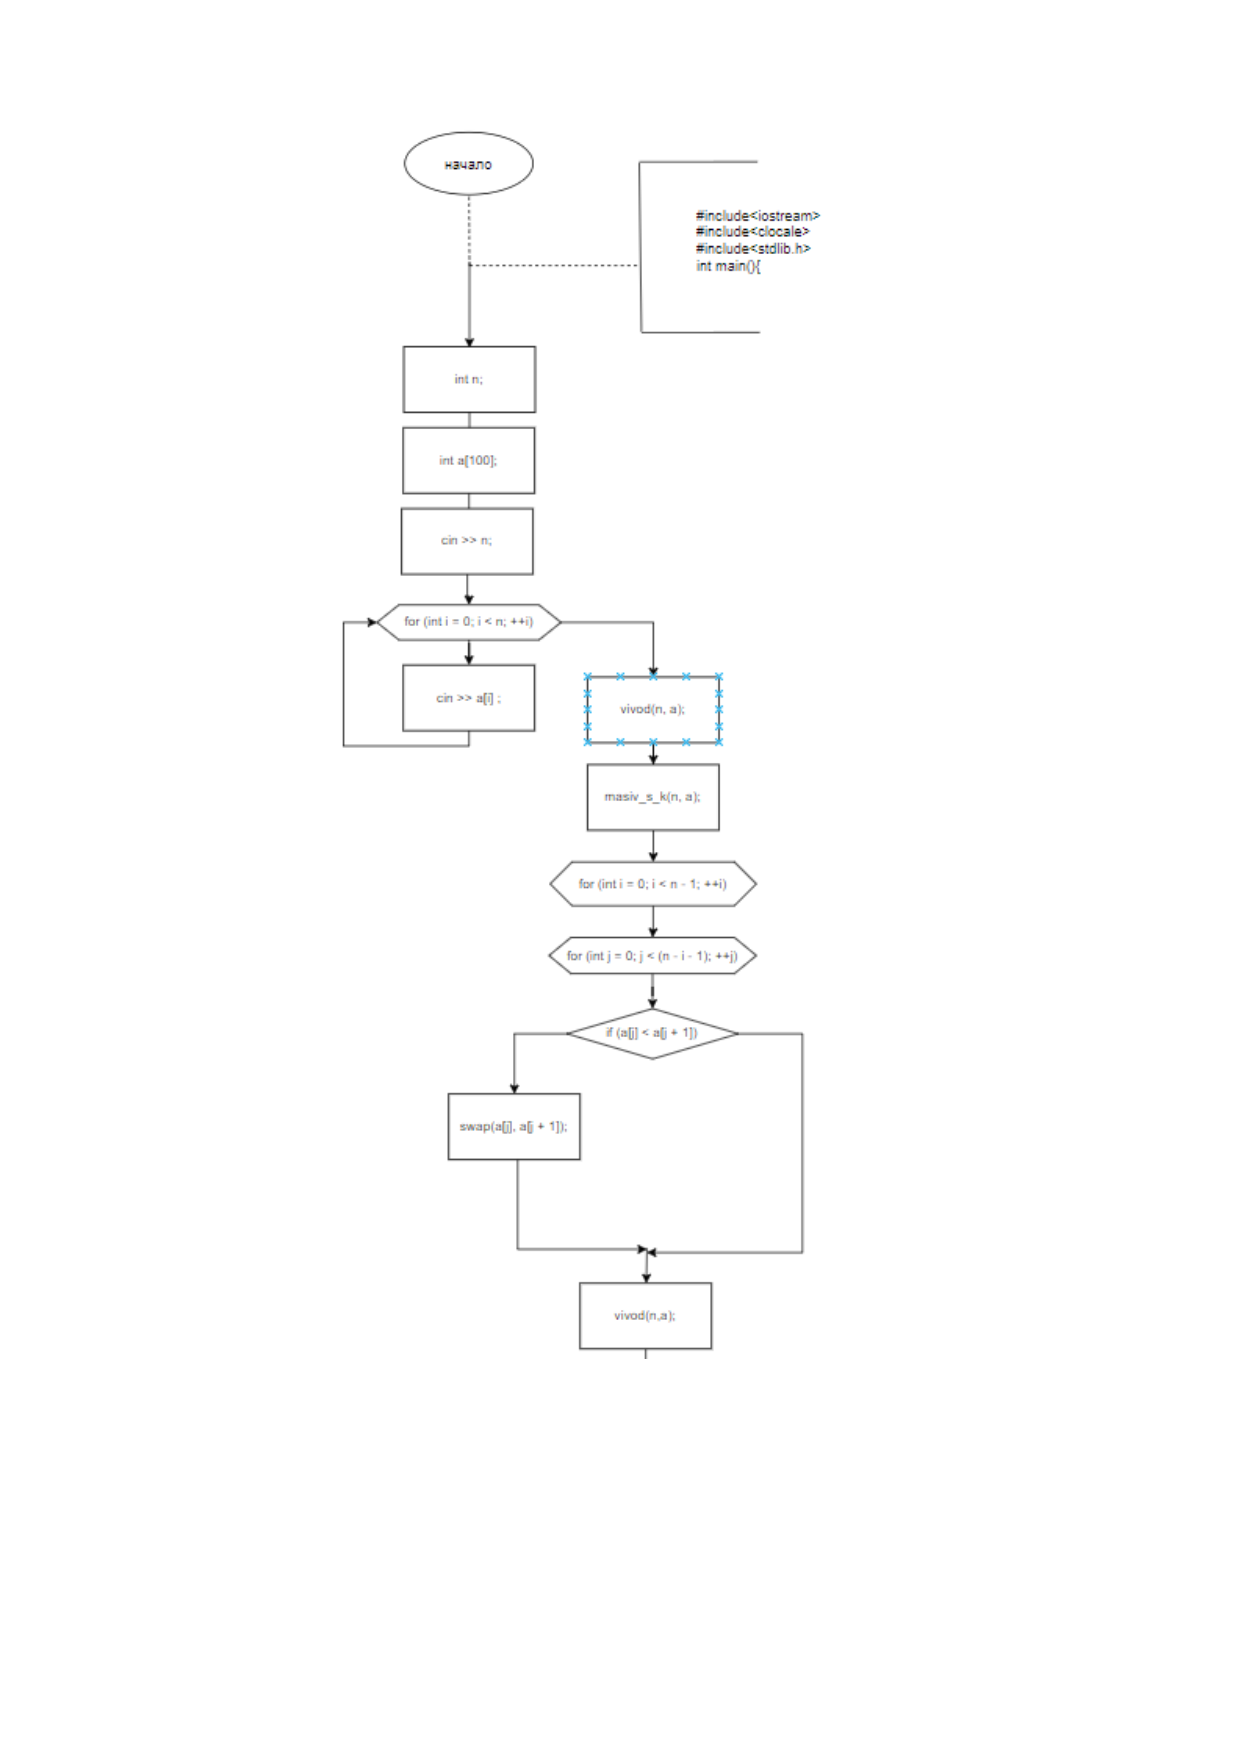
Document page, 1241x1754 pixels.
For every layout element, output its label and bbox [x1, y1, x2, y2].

picture [232, 118, 1008, 1359]
